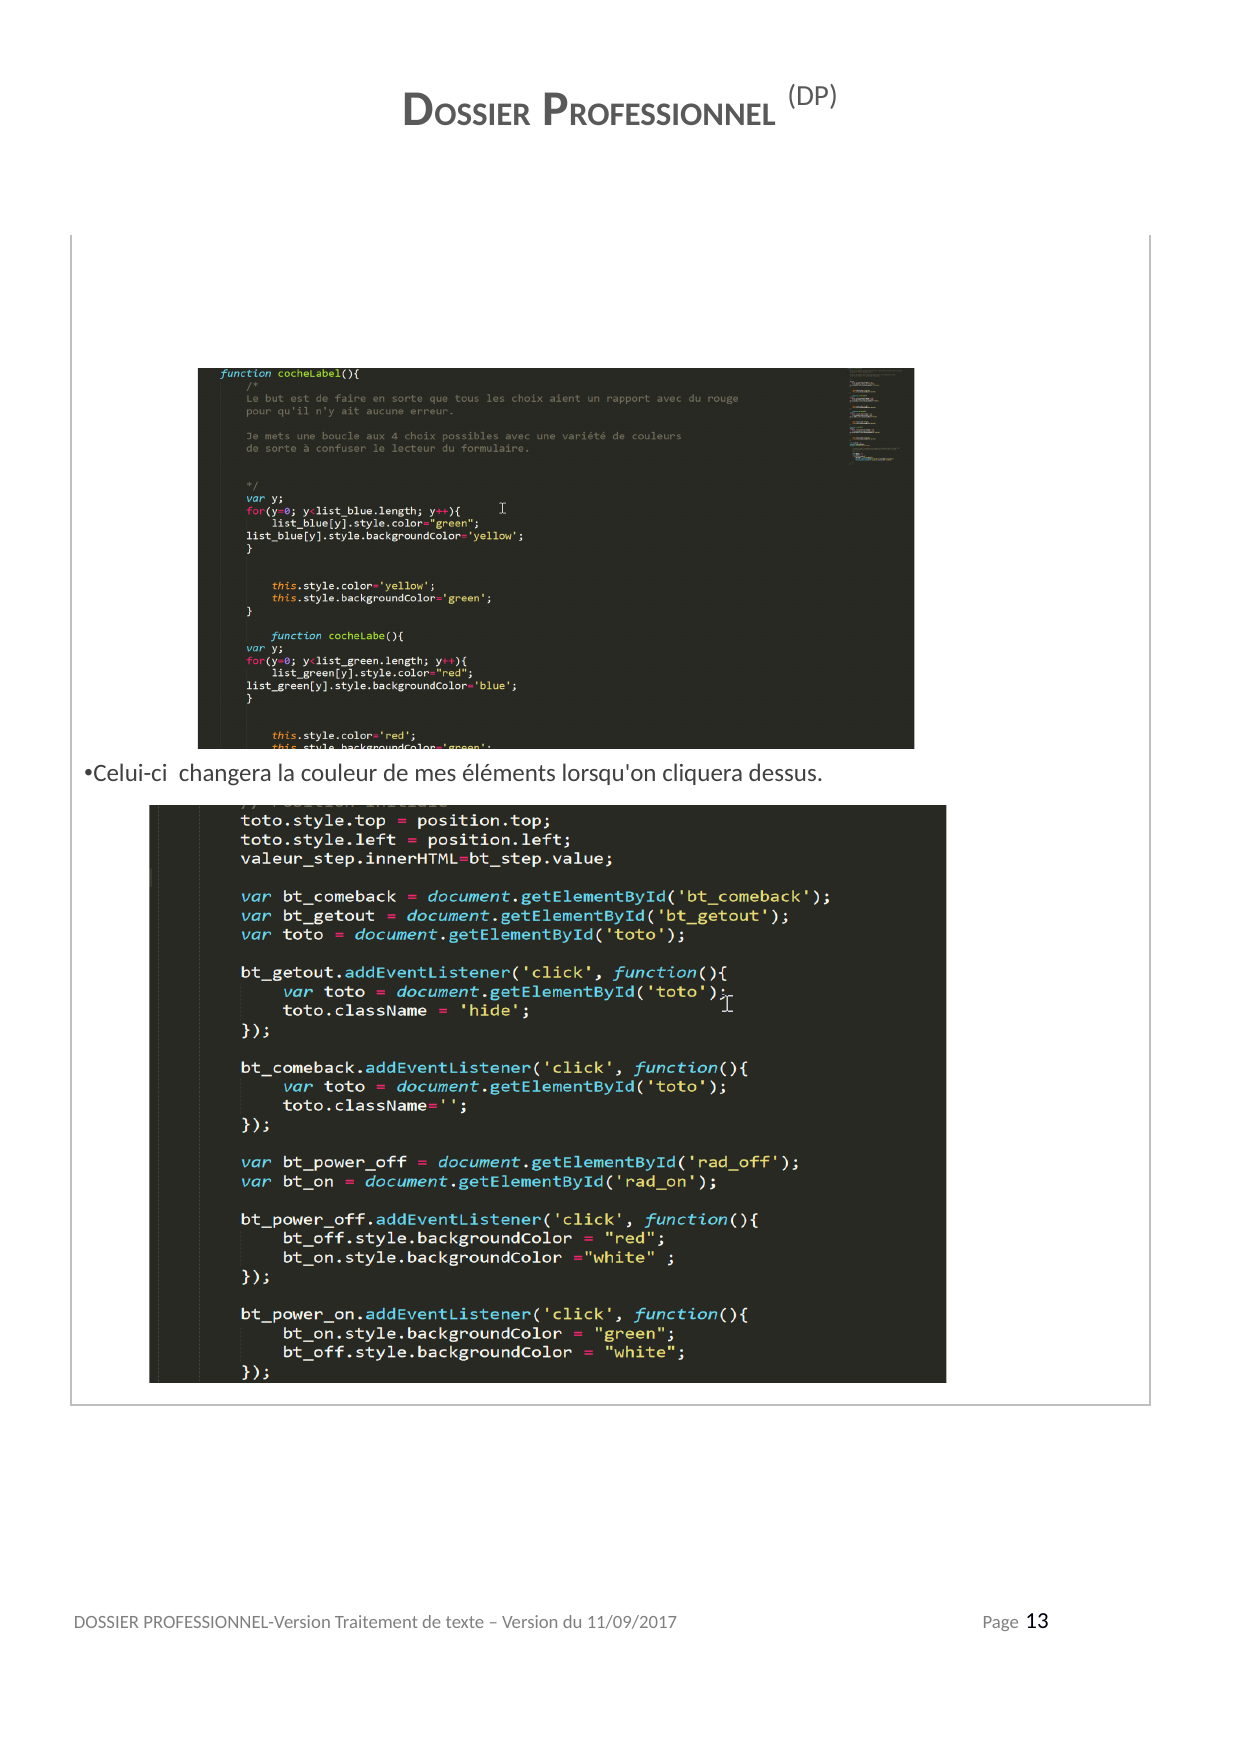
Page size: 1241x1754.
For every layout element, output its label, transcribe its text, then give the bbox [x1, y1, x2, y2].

picture [149, 805, 947, 1383]
table_cell [1092, 1406, 1150, 1595]
picture [197, 368, 915, 749]
table_cell [71, 1406, 1092, 1595]
table_cell Dans ce module nous avons fait différents travaux qui nous montrent comment incorporer du dynamisme dans notre site web en utilisant le langage JavaScript qui nous servira à créer des événements qui apporteront du côté front-end (client) du site un contenu plus abordable et fluide pour l'utilisateur le but de JavaScript est justement de faire ceci. Il nous faut des syntaxes bien strictes pour utiliser Javascript étant donné c'est un langage qui est régi par la norme ECMAScript 6 . Les travaux que nous avons pu découvrir en cours pourront nous servir de bibliothèque plus tard pour un projet ou notre futur en tant que développeur web et les voici : Ce script permet de cibler un élément dans le document qui dans notre cas correspondront à dt qui se montrera lorsque qu'on cliquera sur l'élément dt qui se trouve dans mon code on fait cela grâce à une boucle qui à agira sur tous les dt de notre document, à l'intérieur on y met un EventListener c'est une méthode Javascript qui permet de gérer un événement selon certains critères comme ici l'event click qui ordonnera à l'élément dt de faire une action lorsqu'on cliquera dessus. En dessous nous avons le script qui nous dit que grâce à la boucle for les éléments après les dt se dévoileront donc les dd grâce à la méthode nextElementSibling. Dans ce second script nous avons une fonction qui va nous permettre de faire une sorte de juste prix que je vais expliquer dès maintenant, la variable prix ici est égale à la méthode Math.random qui renvoie un chiffre aléatoire entre 1 et 200 mais il les renvoie en nombre décimal donc avec cette méthode on utilise la méthode Math.floor qui arrondira le résultat. La fonction quant à elle va émettre des conditions grâce à if et else if qui permettent des instructions de conditions, la fonction dispose de deux arguments prix et prop qui agiront en tant que variable dans notre script nous connaissons déjà celle de prix et prop va permettre d'agir dans le document dans le code et sera la donnée que l'utilisateur entrera pour déterminer le nombre juste donné aléatoirement par la variable prix. Dans notre condition il est dit que si prix est égal à prop grâce à la méthode document.getElementById qui va chercher un élément dans un le document HTML et lui ordonner une action si les conditions sont remplies bien évidemment. Ceci est ce que j'ai fait durant l'évaluation qui regroupe plusieurs scripts, méthodes qu'on a vu dans notre cours. Pour ce script j'ai créé plusieurs fonctions qui vont changer la couleur de mes 4 éléments lorsque la souris sera dessus. Celui-ci changera la couleur de mes éléments lorsqu'on cliquera dessus. [72, 235, 1149, 1382]
table_cell [72, 1382, 1149, 1403]
